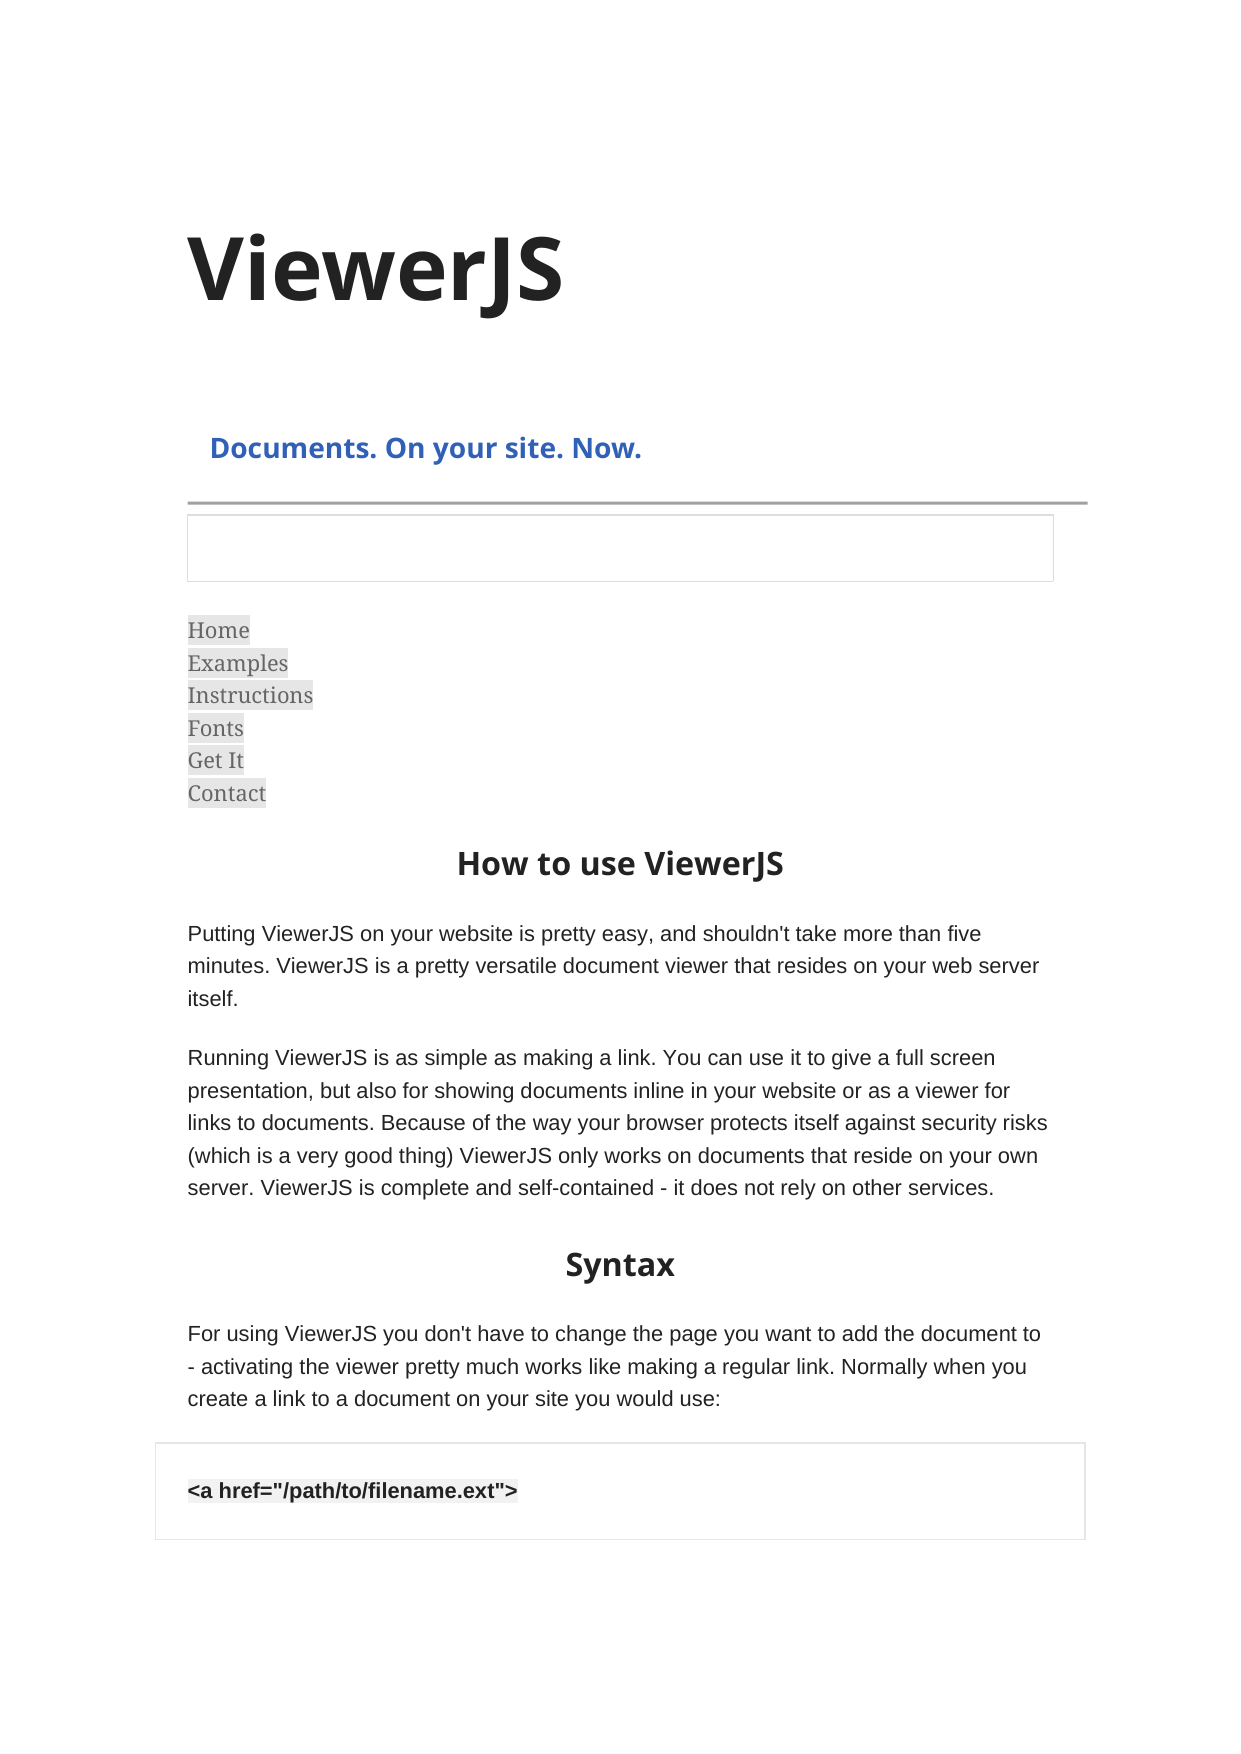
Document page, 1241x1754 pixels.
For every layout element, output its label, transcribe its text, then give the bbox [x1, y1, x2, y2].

text Running ViewerJS is as simple as making a link. You can use it to give a full screen presentation, but also for showing documents inline in your website or as a viewer for links to documents. Because of the way your browser protects itself against security risks (which is a very good thing) ViewerJS only works on documents that reside on your own server. ViewerJS is complete and self-contained - it does not rely on other services. [187, 1042, 1053, 1204]
text Fonts [187, 711, 1037, 744]
text Examples [187, 646, 1037, 679]
subtitle How to use ViewerJS [187, 831, 1053, 896]
text Instructions [187, 679, 1037, 711]
subtitle Syntax [187, 1231, 1053, 1296]
text <a href="/path/to/filename.ext"> [156, 1444, 1084, 1539]
text Get It [187, 744, 1037, 776]
subtitle ViewerJS [187, 201, 1053, 331]
subtitle Documents. On your site. Now. [209, 415, 1053, 480]
text Contact [187, 776, 1053, 809]
text Putting ViewerJS on your website is pretty easy, and shouldn't take more than five minutes. ViewerJS is a pretty versatile document viewer that resides on your web server itself. [187, 918, 1053, 1015]
text For using ViewerJS you don't have to change the page you want to add the document to - activating the viewer pretty much works like making a regular link. Normally when you create a link to a document on your site you would use: [187, 1318, 1053, 1415]
text Home [187, 614, 1037, 646]
